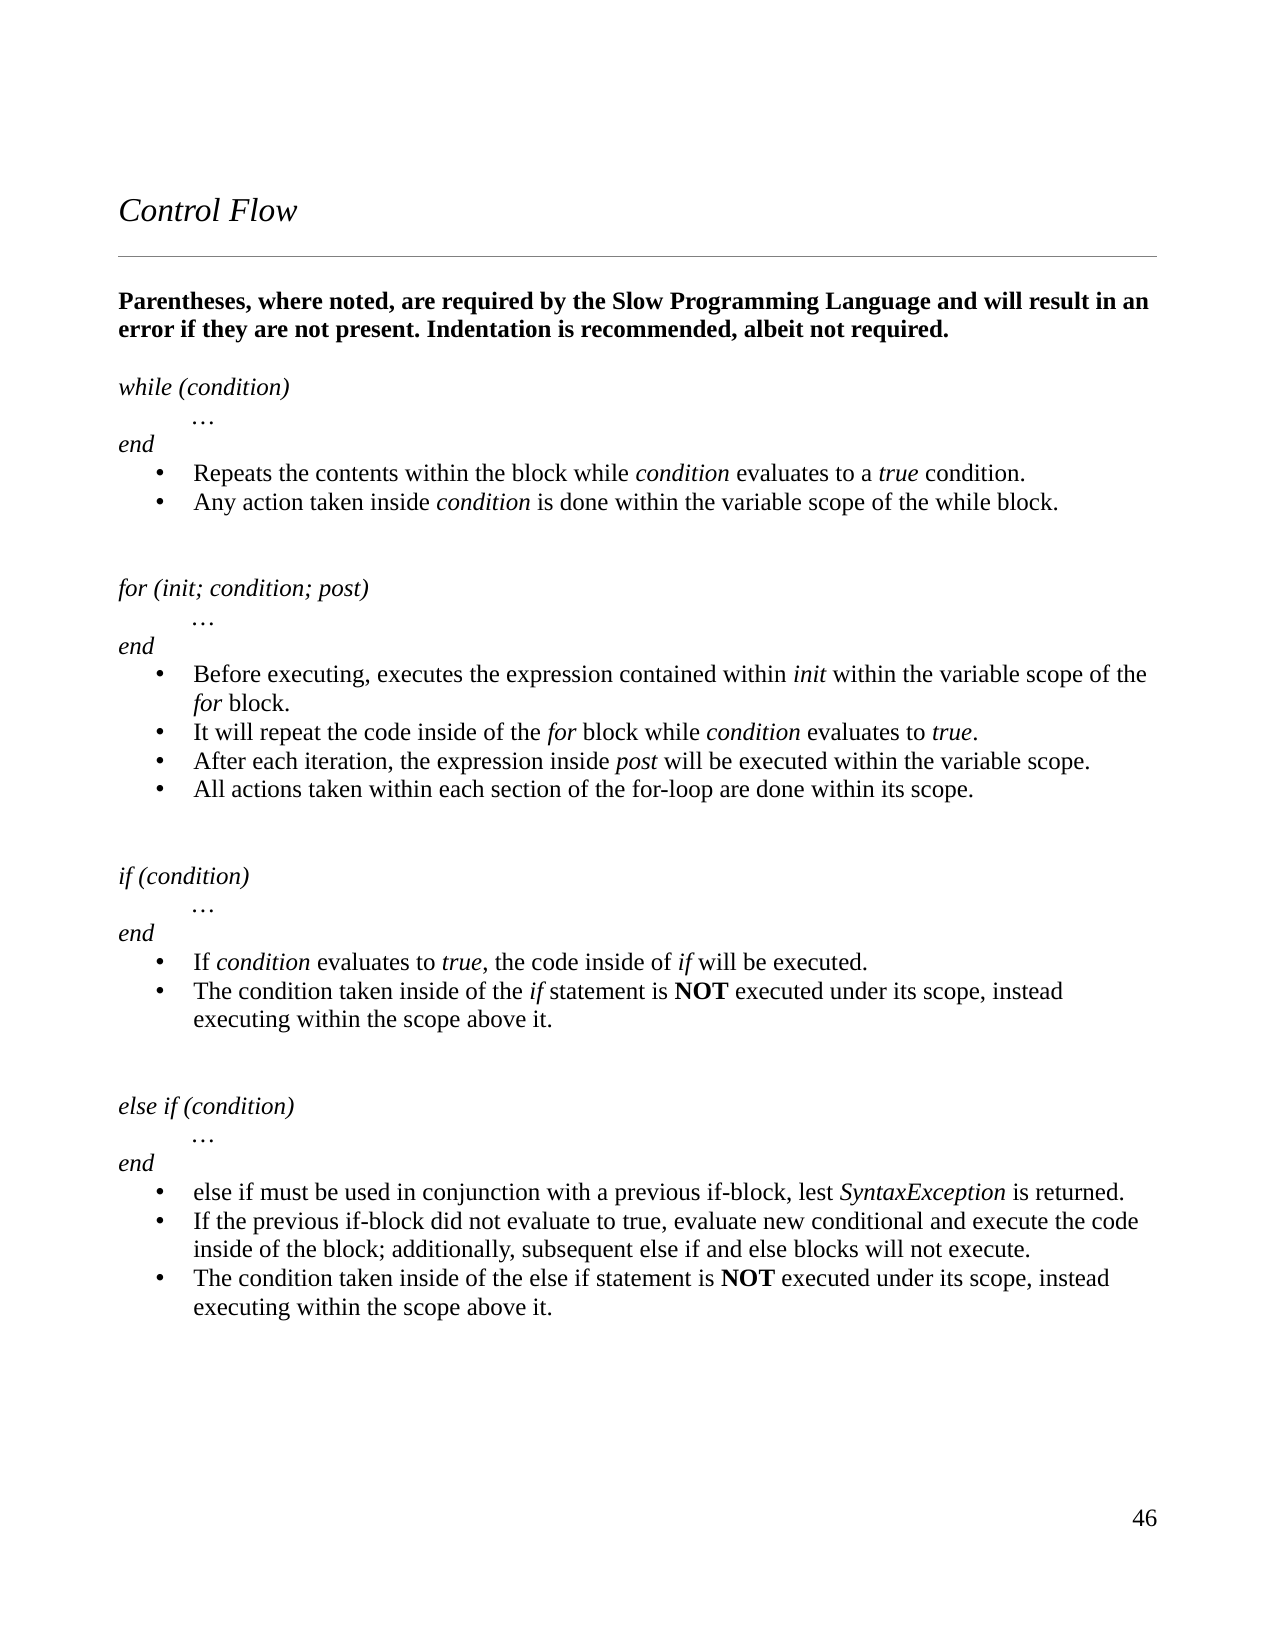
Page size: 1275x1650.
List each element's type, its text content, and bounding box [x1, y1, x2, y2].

list After each iteration, the expression inside post will be executed within the variable scope. [156, 746, 1157, 774]
text Parentheses, where noted, are required by the Slow Programming Language and will result in an error if they are not present. Indentation is recommended, albeit not required. [118, 286, 1157, 343]
list The condition taken inside of the else if statement is NOT executed under its scope, instead executing within the scope above it. [156, 1263, 1157, 1321]
list All actions taken within each section of the for-loop are done within its scope. [156, 774, 1157, 803]
text for (init; condition; post) [118, 573, 1157, 602]
text … [118, 889, 1157, 918]
text end [118, 918, 1157, 947]
text … [118, 602, 1157, 631]
text end [118, 631, 1157, 659]
list Before executing, executes the expression contained within init within the variable scope of the for block. [156, 659, 1157, 717]
text … [118, 401, 1157, 429]
text end [118, 429, 1157, 458]
list Repeats the contents within the block while condition evaluates to a true condition. [156, 458, 1157, 487]
list If condition evaluates to true, the code inside of if will be executed. [156, 947, 1157, 976]
list If the previous if-block did not evaluate to true, evaluate new conditional and execute the code inside of the block; additionally, subsequent else if and else blocks will not execute. [156, 1206, 1157, 1263]
text else if (condition) [118, 1091, 1157, 1119]
text … [118, 1119, 1157, 1148]
text while (condition) [118, 372, 1157, 401]
list else if must be used in conjunction with a previous if-block, lest SyntaxException is returned. [156, 1177, 1157, 1206]
list The condition taken inside of the if statement is NOT executed under its scope, instead executing within the scope above it. [156, 976, 1157, 1033]
list Any action taken inside condition is done within the variable scope of the while block. [156, 487, 1157, 516]
subtitle Control Flow [118, 191, 1157, 229]
list It will repeat the code inside of the for block while condition evaluates to true. [156, 717, 1157, 746]
text end [118, 1148, 1157, 1177]
text if (condition) [118, 861, 1157, 889]
